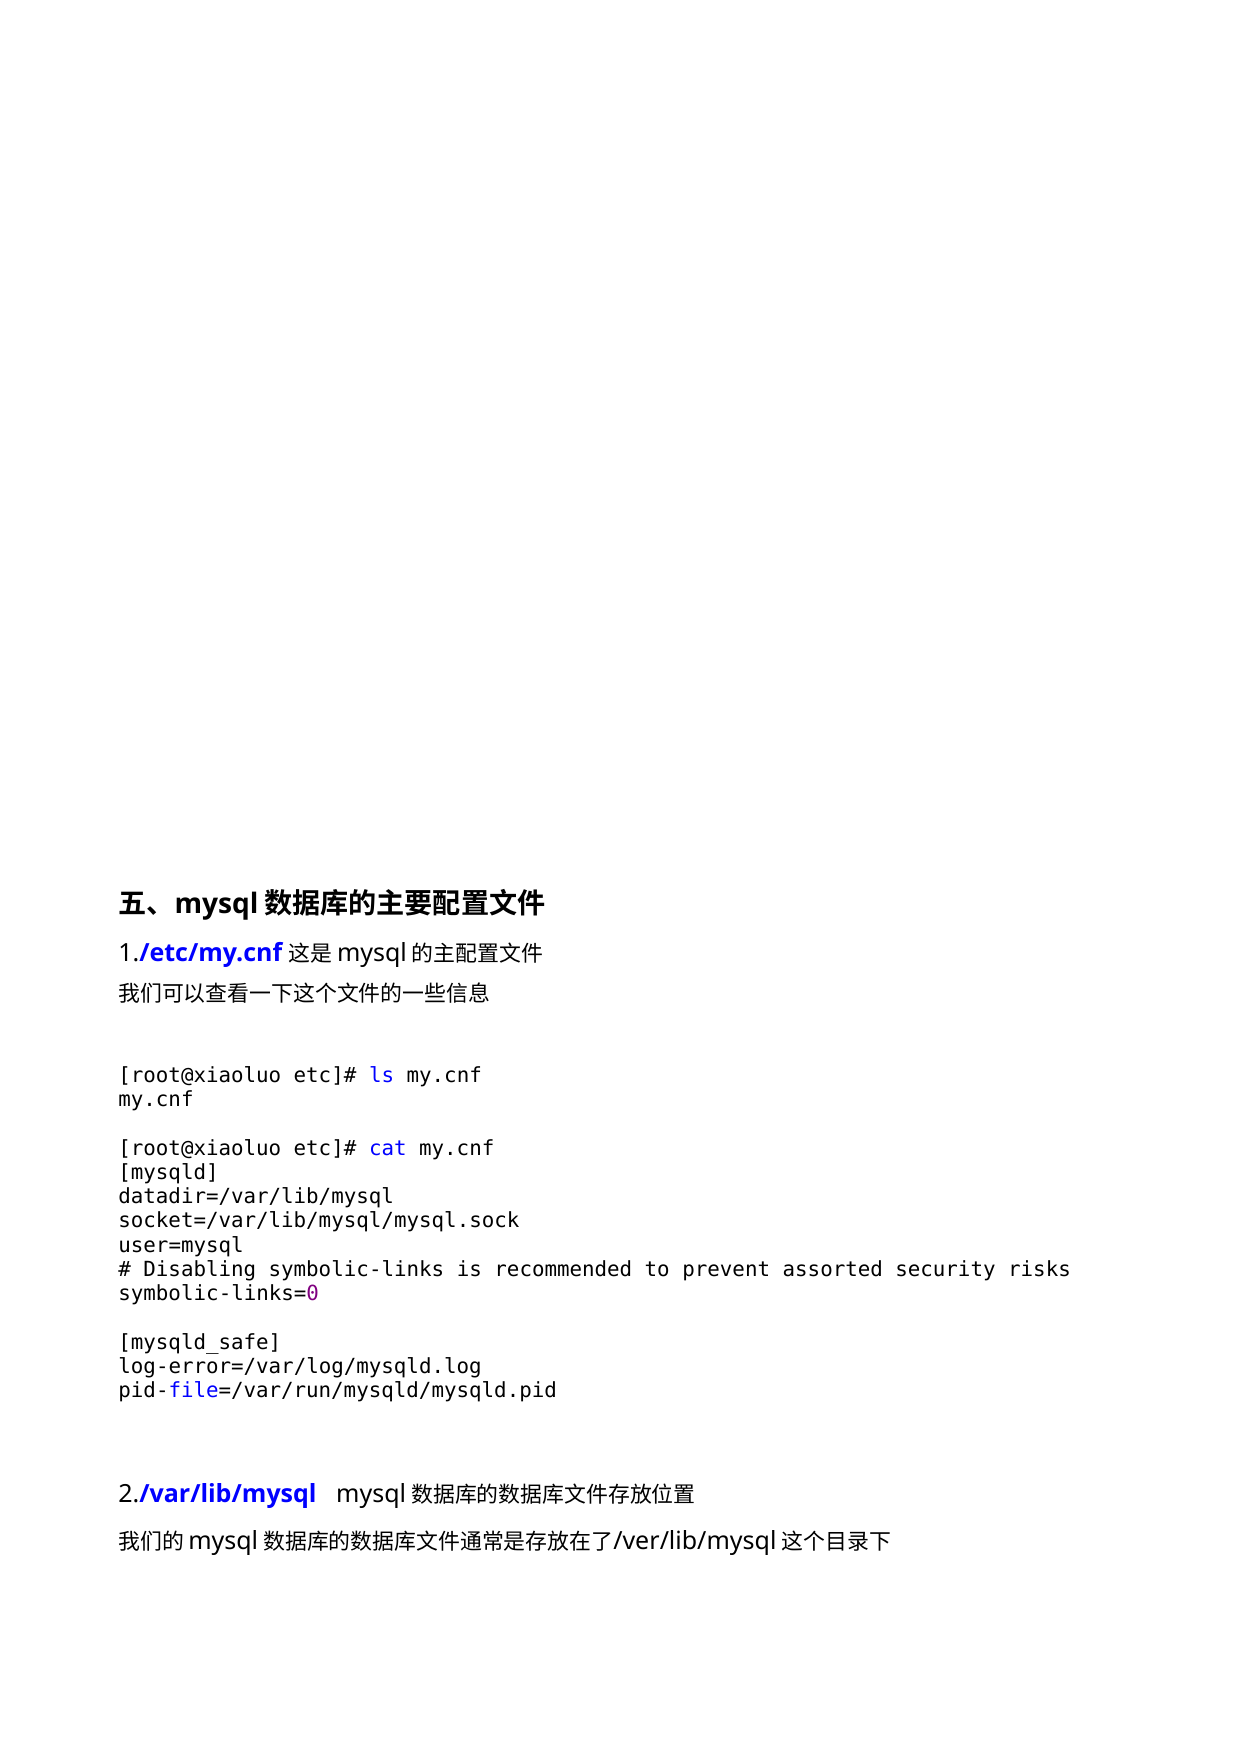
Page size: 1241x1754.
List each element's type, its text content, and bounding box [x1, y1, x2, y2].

text 五、mysql数据库的主要配置文件 [118, 884, 1122, 922]
text socket=/var/lib/mysql/mysql.sock [118, 1208, 1122, 1233]
text [root@xiaoluo etc]# cat my.cnf [118, 1136, 1122, 1160]
text 我们可以查看一下这个文件的一些信息 [118, 981, 1122, 1007]
text [mysqld_safe] [118, 1330, 1122, 1354]
text log-error=/var/log/mysqld.log [118, 1354, 1122, 1378]
text datadir=/var/lib/mysql [118, 1184, 1122, 1208]
text # Disabling symbolic-links is recommended to prevent assorted security risks [118, 1257, 1122, 1281]
text pid-file=/var/run/mysqld/mysqld.pid [118, 1378, 1122, 1403]
text [mysqld] [118, 1160, 1122, 1184]
text my.cnf [118, 1087, 1122, 1111]
text 2./var/lib/mysql mysql数据库的数据库文件存放位置 [118, 1476, 1122, 1510]
text [root@xiaoluo etc]# ls my.cnf [118, 1063, 1122, 1087]
text 我们的mysql数据库的数据库文件通常是存放在了/ver/lib/mysql这个目录下 [118, 1522, 1122, 1557]
text user=mysql [118, 1233, 1122, 1257]
text symbolic-links=0 [118, 1281, 1122, 1306]
text 1./etc/my.cnf 这是mysql的主配置文件 [118, 934, 1122, 969]
